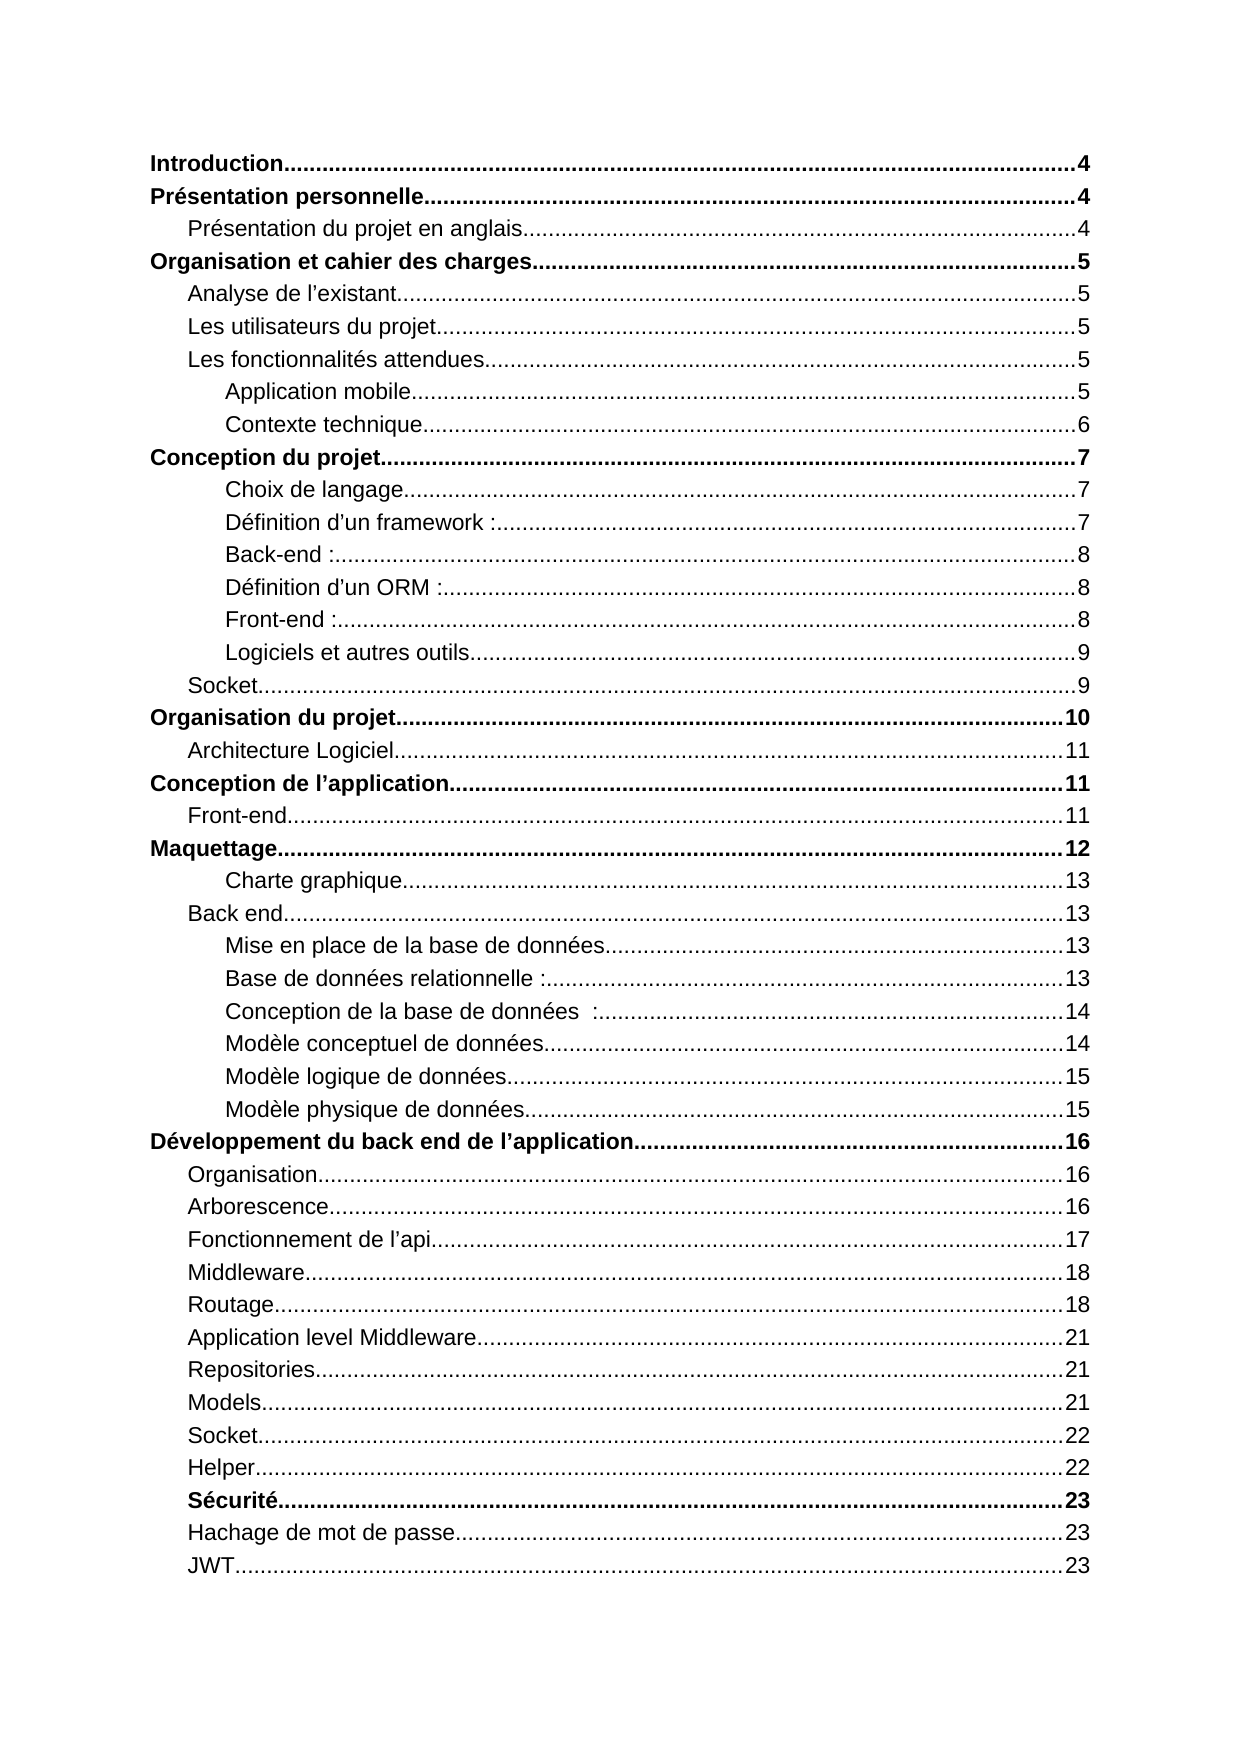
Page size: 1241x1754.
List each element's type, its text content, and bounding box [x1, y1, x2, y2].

text Organisation et cahier des charges 5 [150, 248, 1090, 274]
text Fonctionnement de l’api 17 [187, 1226, 1090, 1252]
text Base de données relationnelle : 13 [225, 965, 1090, 991]
text Modèle logique de données 15 [225, 1063, 1090, 1089]
text Introduction 4 [150, 150, 1090, 176]
text Les fonctionnalités attendues 5 [187, 346, 1090, 372]
text Choix de langage 7 [225, 476, 1090, 502]
text Définition d’un framework : 7 [225, 509, 1090, 535]
text Les utilisateurs du projet 5 [187, 313, 1090, 339]
text Application mobile 5 [225, 378, 1090, 404]
text Back end 13 [187, 900, 1090, 926]
text Sécurité 23 [187, 1487, 1090, 1513]
text Présentation personnelle 4 [150, 183, 1090, 209]
text Hachage de mot de passe 23 [187, 1519, 1090, 1546]
text Charte graphique 13 [225, 867, 1090, 894]
text Définition d’un ORM : 8 [225, 574, 1090, 600]
text Front-end 11 [187, 802, 1090, 828]
text Modèle physique de données 15 [225, 1096, 1090, 1122]
text JWT 23 [187, 1552, 1090, 1578]
text Logiciels et autres outils 9 [225, 639, 1090, 665]
text Organisation 16 [187, 1161, 1090, 1187]
text Arborescence 16 [187, 1193, 1090, 1220]
text Contexte technique 6 [225, 411, 1090, 437]
text Développement du back end de l’application 16 [150, 1128, 1090, 1154]
text Analyse de l’existant 5 [187, 280, 1090, 307]
text Mise en place de la base de données 13 [225, 932, 1090, 959]
text Présentation du projet en anglais 4 [187, 215, 1090, 242]
text Front-end : 8 [225, 606, 1090, 633]
text Conception de la base de données : 14 [225, 998, 1090, 1024]
text Socket 9 [187, 672, 1090, 698]
text Application level Middleware 21 [187, 1324, 1090, 1350]
text Helper 22 [187, 1454, 1090, 1481]
text Models 21 [187, 1389, 1090, 1415]
text Middleware 18 [187, 1258, 1090, 1285]
text Architecture Logiciel 11 [187, 737, 1090, 763]
text Repositories 21 [187, 1356, 1090, 1383]
text Modèle conceptuel de données 14 [225, 1030, 1090, 1057]
text Routage 18 [187, 1291, 1090, 1317]
text Organisation du projet 10 [150, 704, 1090, 731]
text Conception du projet 7 [150, 443, 1090, 470]
text Back-end : 8 [225, 541, 1090, 568]
text Maquettage 12 [150, 835, 1090, 861]
text Socket 22 [187, 1422, 1090, 1448]
text Conception de l’application 11 [150, 769, 1090, 796]
